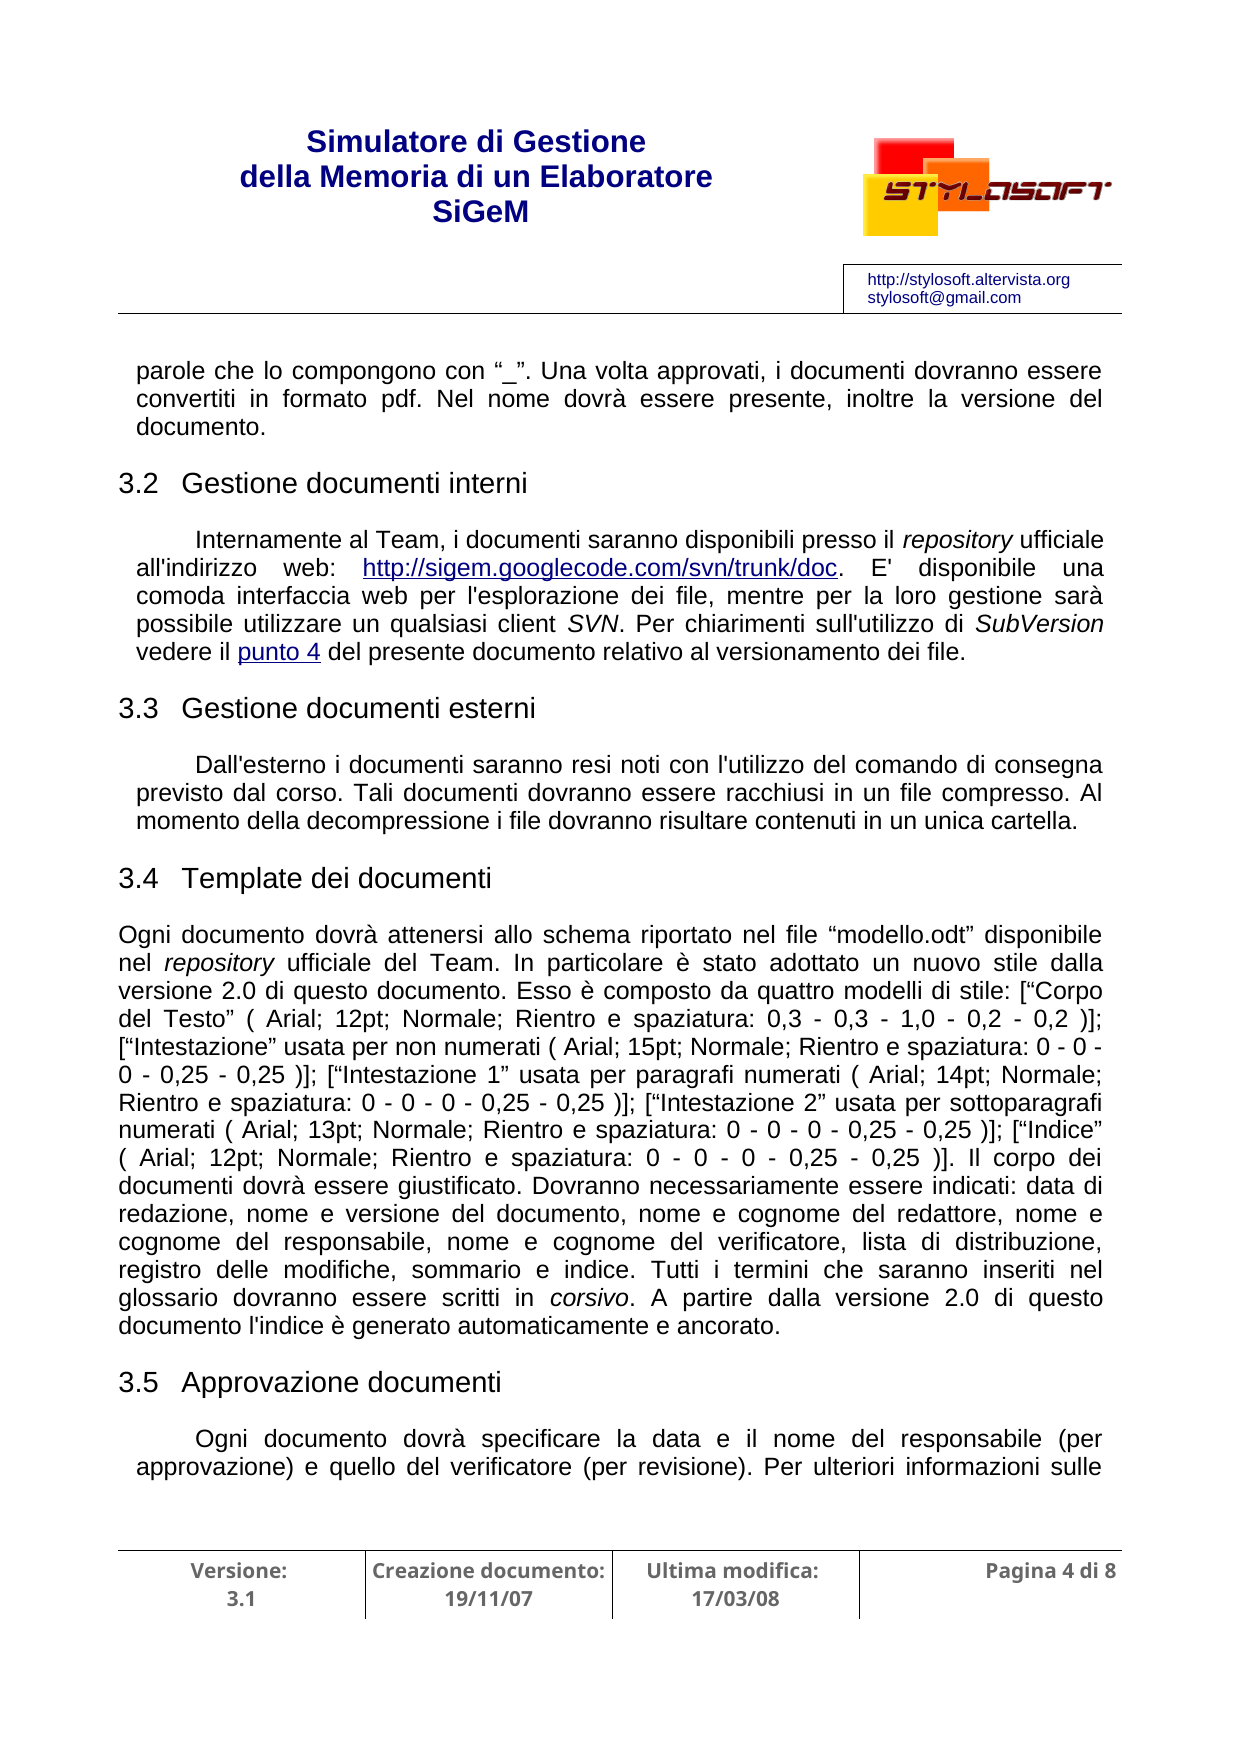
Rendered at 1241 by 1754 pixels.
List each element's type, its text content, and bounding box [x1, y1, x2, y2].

subtitle Template dei documenti [118, 862, 1122, 894]
text Internamente al Team, i documenti saranno disponibili presso il repository ufficiale all'indirizzo web: http://sigem.googlecode.com/svn/trunk/doc. E' disponibile una comoda interfaccia web per l'esplorazione dei file, mentre per la loro gestione sarà possibile utilizzare un qualsiasi client SVN. Per chiarimenti sull'utilizzo di SubVersion vedere il punto 4 del presente documento relativo al versionamento dei file. [136, 526, 1104, 666]
subtitle Approvazione documenti [118, 1366, 1122, 1399]
subtitle Gestione documenti esterni [118, 692, 1122, 725]
text Ogni documento dovrà attenersi allo schema riportato nel file “modello.odt” disponibile nel repository ufficiale del Team. In particolare è stato adottato un nuovo stile dalla versione 2.0 di questo documento. Esso è composto da quattro modelli di stile: [“Corpo del Testo” ( Arial; 12pt; Normale; Rientro e spaziatura: 0,3 - 0,3 - 1,0 - 0,2 - 0,2 )]; [“Intestazione” usata per non numerati ( Arial; 15pt; Normale; Rientro e spaziatura: 0 - 0 - 0 - 0,25 - 0,25 )]; [“Intestazione 1” usata per paragrafi numerati ( Arial; 14pt; Normale; Rientro e spaziatura: 0 - 0 - 0 - 0,25 - 0,25 )]; [“Intestazione 2” usata per sottoparagrafi numerati ( Arial; 13pt; Normale; Rientro e spaziatura: 0 - 0 - 0 - 0,25 - 0,25 )]; [“Indice” ( Arial; 12pt; Normale; Rientro e spaziatura: 0 - 0 - 0 - 0,25 - 0,25 )]. Il corpo dei documenti dovrà essere giustificato. Dovranno necessariamente essere indicati: data di redazione, nome e versione del documento, nome e cognome del redattore, nome e cognome del responsabile, nome e cognome del verificatore, lista di distribuzione, registro delle modifiche, sommario e indice. Tutti i termini che saranno inseriti nel glossario dovranno essere scritti in corsivo. A partire dalla versione 2.0 di questo documento l'indice è generato automaticamente e ancorato. [118, 921, 1104, 1339]
text Ogni documento dovrà specificare la data e il nome del responsabile (per approvazione) e quello del verificatore (per revisione). Per ulteriori informazioni sulle [136, 1425, 1104, 1481]
subtitle Gestione documenti interni [118, 467, 1122, 499]
text Dall'esterno i documenti saranno resi noti con l'utilizzo del comando di consegna previsto dal corso. Tali documenti dovranno essere racchiusi in un file compresso. Al momento della decompressione i file dovranno risultare contenuti in un unica cartella. [136, 751, 1104, 835]
text parole che lo compongono con “_”. Una volta approvati, i documenti dovranno essere convertiti in formato pdf. Nel nome dovrà essere presente, inoltre la versione del documento. [136, 357, 1104, 440]
picture [848, 123, 1117, 247]
